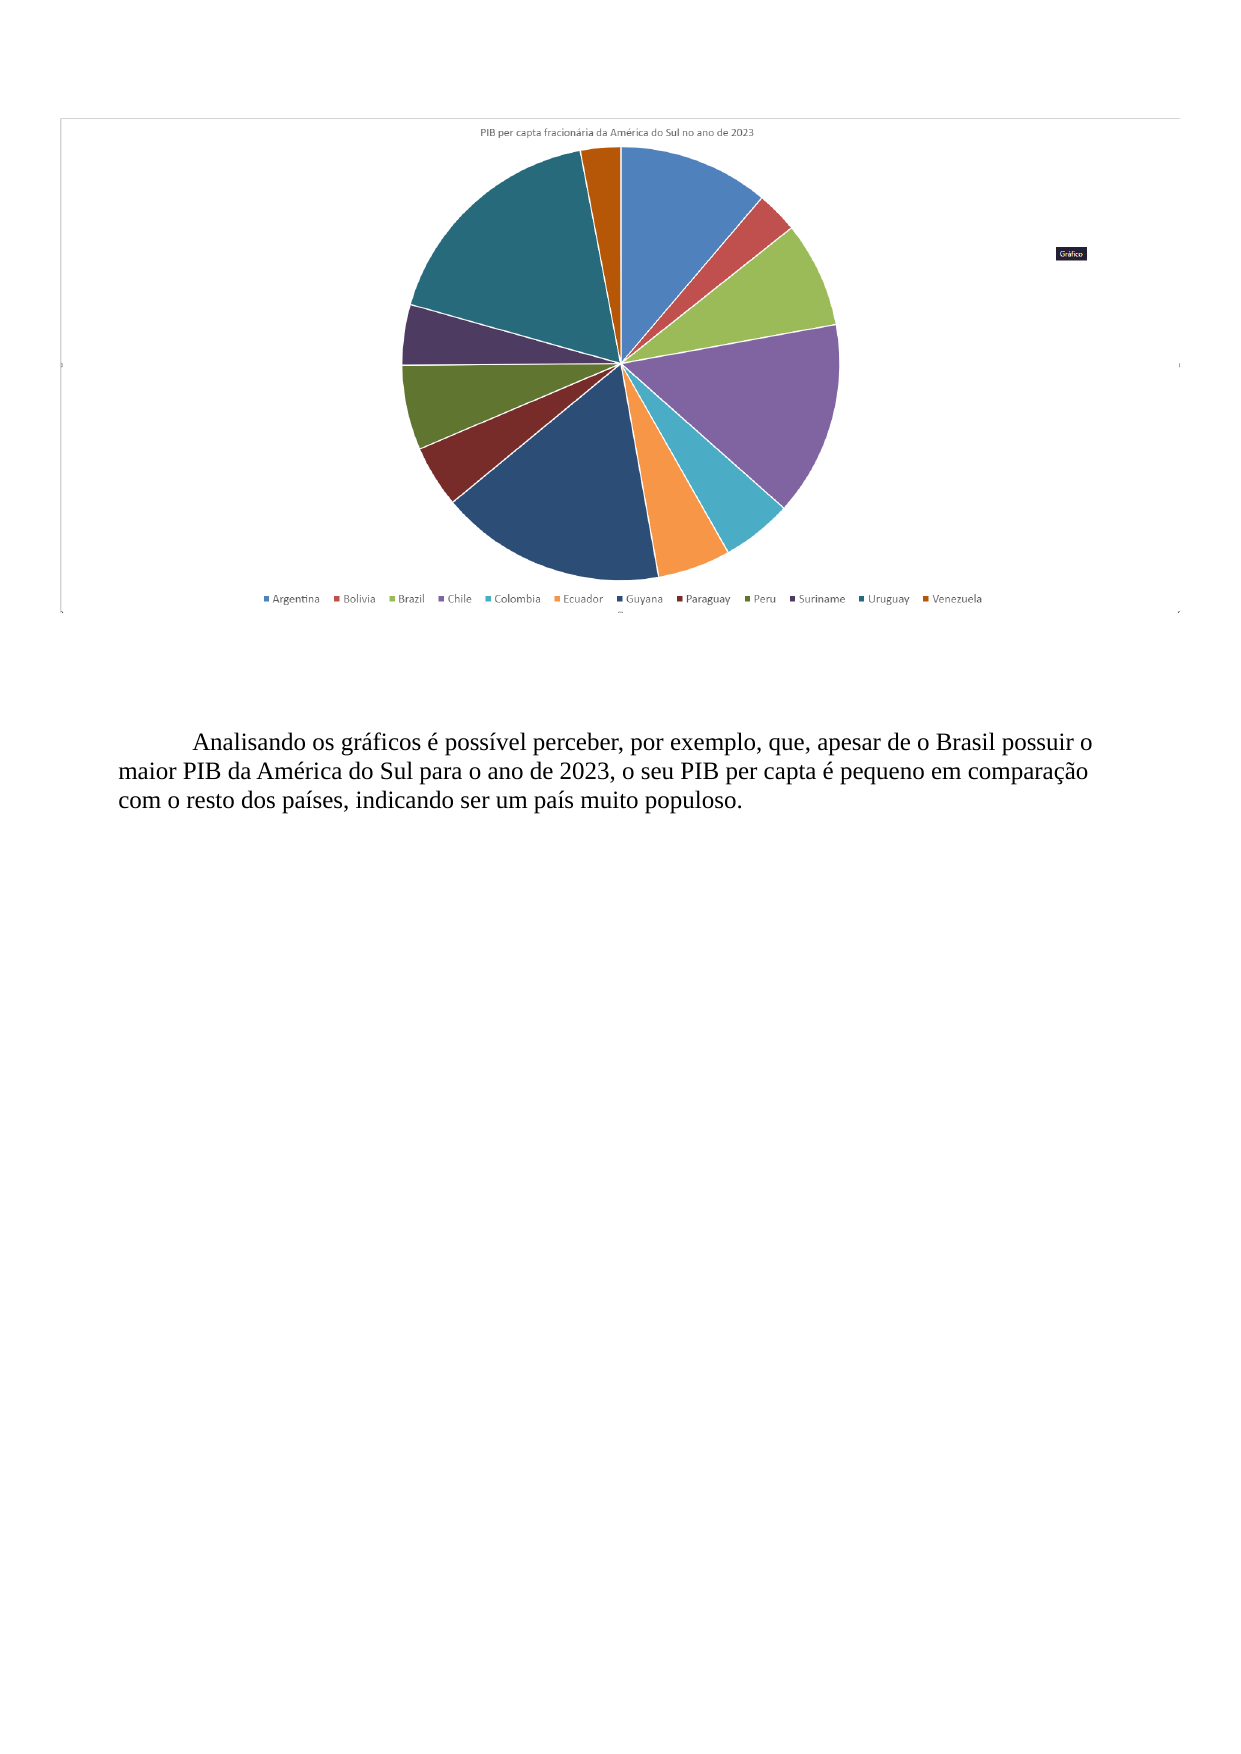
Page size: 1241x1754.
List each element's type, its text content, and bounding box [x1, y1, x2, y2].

picture [60, 118, 1180, 613]
text Analisando os gráficos é possível perceber, por exemplo, que, apesar de o Brasil possuir o maior PIB da América do Sul para o ano de 2023, o seu PIB per capta é pequeno em comparação com o resto dos países, indicando ser um país muito populoso. [118, 727, 1122, 813]
